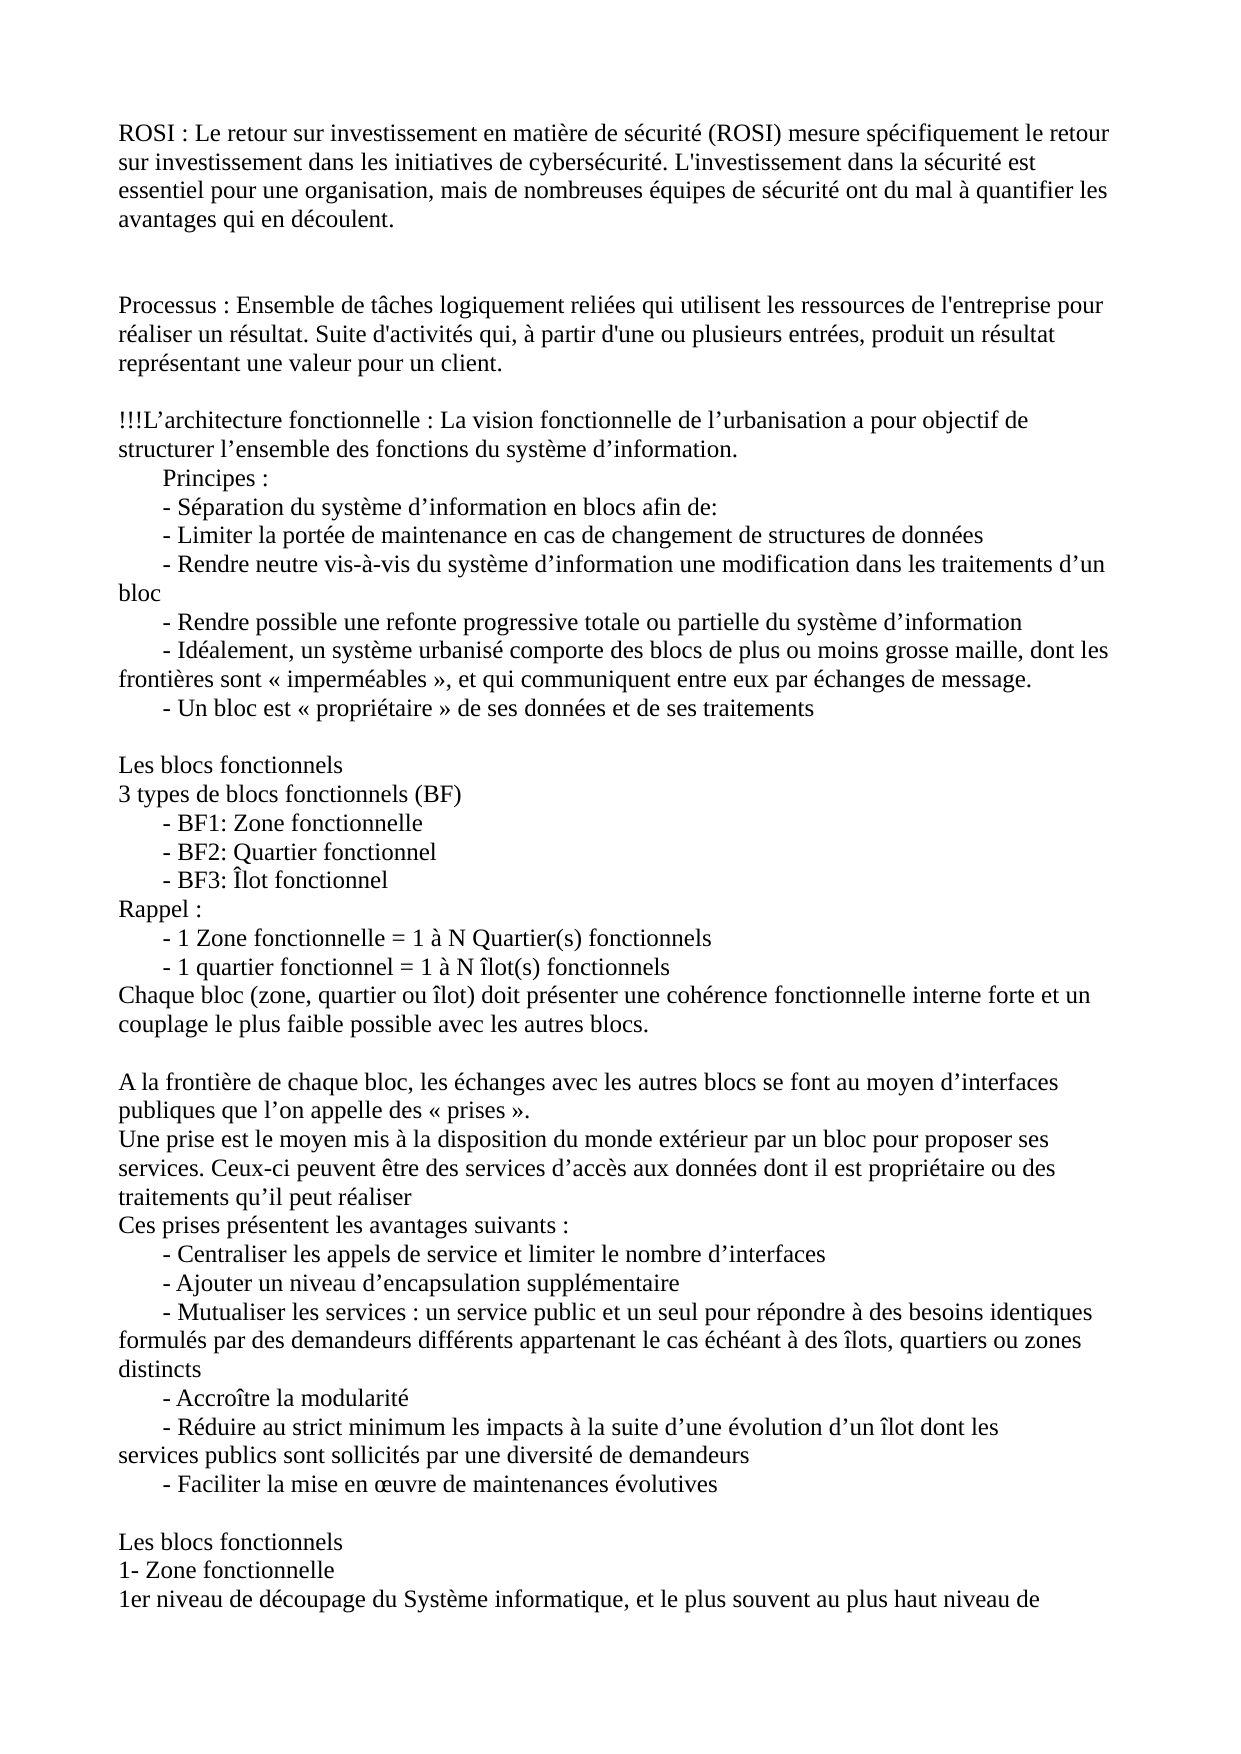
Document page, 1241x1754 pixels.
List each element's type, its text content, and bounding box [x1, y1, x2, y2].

text - BF2: Quartier fonctionnel [118, 837, 1122, 866]
text - Un bloc est « propriétaire » de ses données et de ses traitements [118, 693, 1122, 722]
text Principes : [118, 463, 1122, 492]
text Les blocs fonctionnels [118, 1527, 1122, 1556]
text services publics sont sollicités par une diversité de demandeurs [118, 1441, 1122, 1469]
text 1er niveau de découpage du Système informatique, et le plus souvent au plus haut niveau de [118, 1584, 1122, 1613]
text - 1 Zone fonctionnelle = 1 à N Quartier(s) fonctionnels [118, 923, 1122, 952]
text services. Ceux-ci peuvent être des services d’accès aux données dont il est propriétaire ou des [118, 1153, 1122, 1182]
text 3 types de blocs fonctionnels (BF) [118, 779, 1122, 808]
text Les blocs fonctionnels [118, 751, 1122, 779]
text - Ajouter un niveau d’encapsulation supplémentaire [118, 1268, 1122, 1297]
text traitements qu’il peut réaliser [118, 1182, 1122, 1211]
text - Accroître la modularité [118, 1383, 1122, 1412]
text - Centraliser les appels de service et limiter le nombre d’interfaces [118, 1239, 1122, 1268]
text A la frontière de chaque bloc, les échanges avec les autres blocs se font au moyen d’interfaces [118, 1067, 1122, 1096]
text Chaque bloc (zone, quartier ou îlot) doit présenter une cohérence fonctionnelle interne forte et un couplage le plus faible possible avec les autres blocs. [118, 981, 1122, 1038]
text 1- Zone fonctionnelle [118, 1556, 1122, 1584]
text - Rendre neutre vis-à-vis du système d’information une modification dans les traitements d’un bloc [118, 549, 1122, 607]
text - Séparation du système d’information en blocs afin de: [118, 492, 1122, 521]
text - BF3: Îlot fonctionnel [118, 866, 1122, 894]
text - Mutualiser les services : un service public et un seul pour répondre à des besoins identiques formulés par des demandeurs différents appartenant le cas échéant à des îlots, quartiers ou zones distincts [118, 1297, 1122, 1383]
text - Rendre possible une refonte progressive totale ou partielle du système d’information [118, 607, 1122, 636]
text - Limiter la portée de maintenance en cas de changement de structures de données [118, 521, 1122, 549]
text - BF1: Zone fonctionnelle [118, 808, 1122, 837]
text publiques que l’on appelle des « prises ». [118, 1096, 1122, 1124]
text Une prise est le moyen mis à la disposition du monde extérieur par un bloc pour proposer ses [118, 1124, 1122, 1153]
text !!!L’architecture fonctionnelle : La vision fonctionnelle de l’urbanisation a pour objectif de structurer l’ensemble des fonctions du système d’information. [118, 406, 1122, 463]
text - Faciliter la mise en œuvre de maintenances évolutives [118, 1469, 1122, 1498]
text Processus : Ensemble de tâches logiquement reliées qui utilisent les ressources de l'entreprise pour réaliser un résultat. Suite d'activités qui, à partir d'une ou plusieurs entrées, produit un résultat représentant une valeur pour un client. [118, 291, 1122, 377]
text Ces prises présentent les avantages suivants : [118, 1211, 1122, 1239]
text - Idéalement, un système urbanisé comporte des blocs de plus ou moins grosse maille, dont les frontières sont « imperméables », et qui communiquent entre eux par échanges de message. [118, 636, 1122, 693]
text ROSI : Le retour sur investissement en matière de sécurité (ROSI) mesure spécifiquement le retour sur investissement dans les initiatives de cybersécurité. L'investissement dans la sécurité est essentiel pour une organisation, mais de nombreuses équipes de sécurité ont du mal à quantifier les avantages qui en découlent. [118, 118, 1122, 233]
text Rappel : [118, 894, 1122, 923]
text - 1 quartier fonctionnel = 1 à N îlot(s) fonctionnels [118, 952, 1122, 981]
text - Réduire au strict minimum les impacts à la suite d’une évolution d’un îlot dont les [118, 1412, 1122, 1441]
